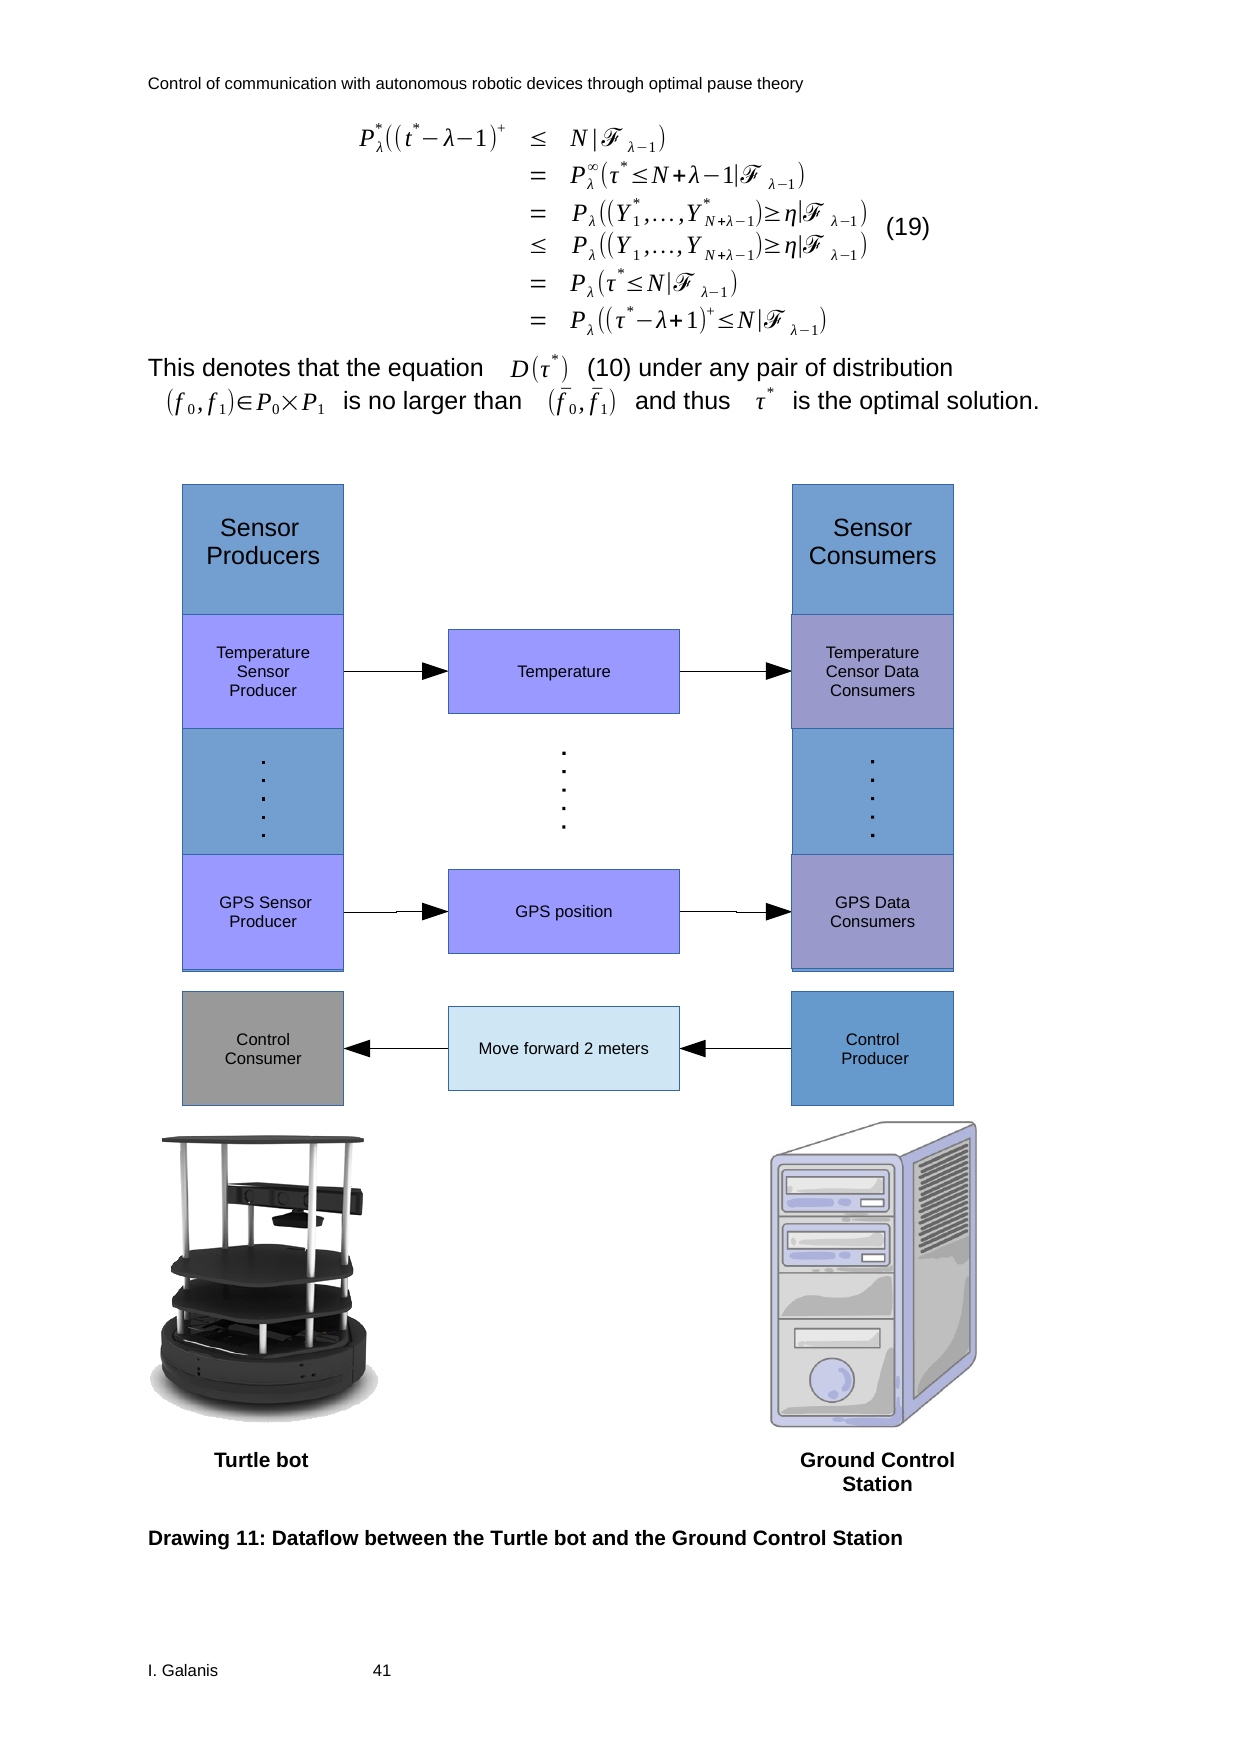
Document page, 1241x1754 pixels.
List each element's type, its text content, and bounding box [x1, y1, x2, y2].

picture [769, 1120, 977, 1428]
text This denotes that the equation (10) under any pair of distribution is no larger than and thus is the optimal solution. [148, 351, 1122, 418]
text (19) [148, 118, 1122, 338]
text Drawing 11: Dataflow between the Turtle bot and the Ground Control Station [148, 497, 977, 1549]
picture [147, 1123, 379, 1428]
